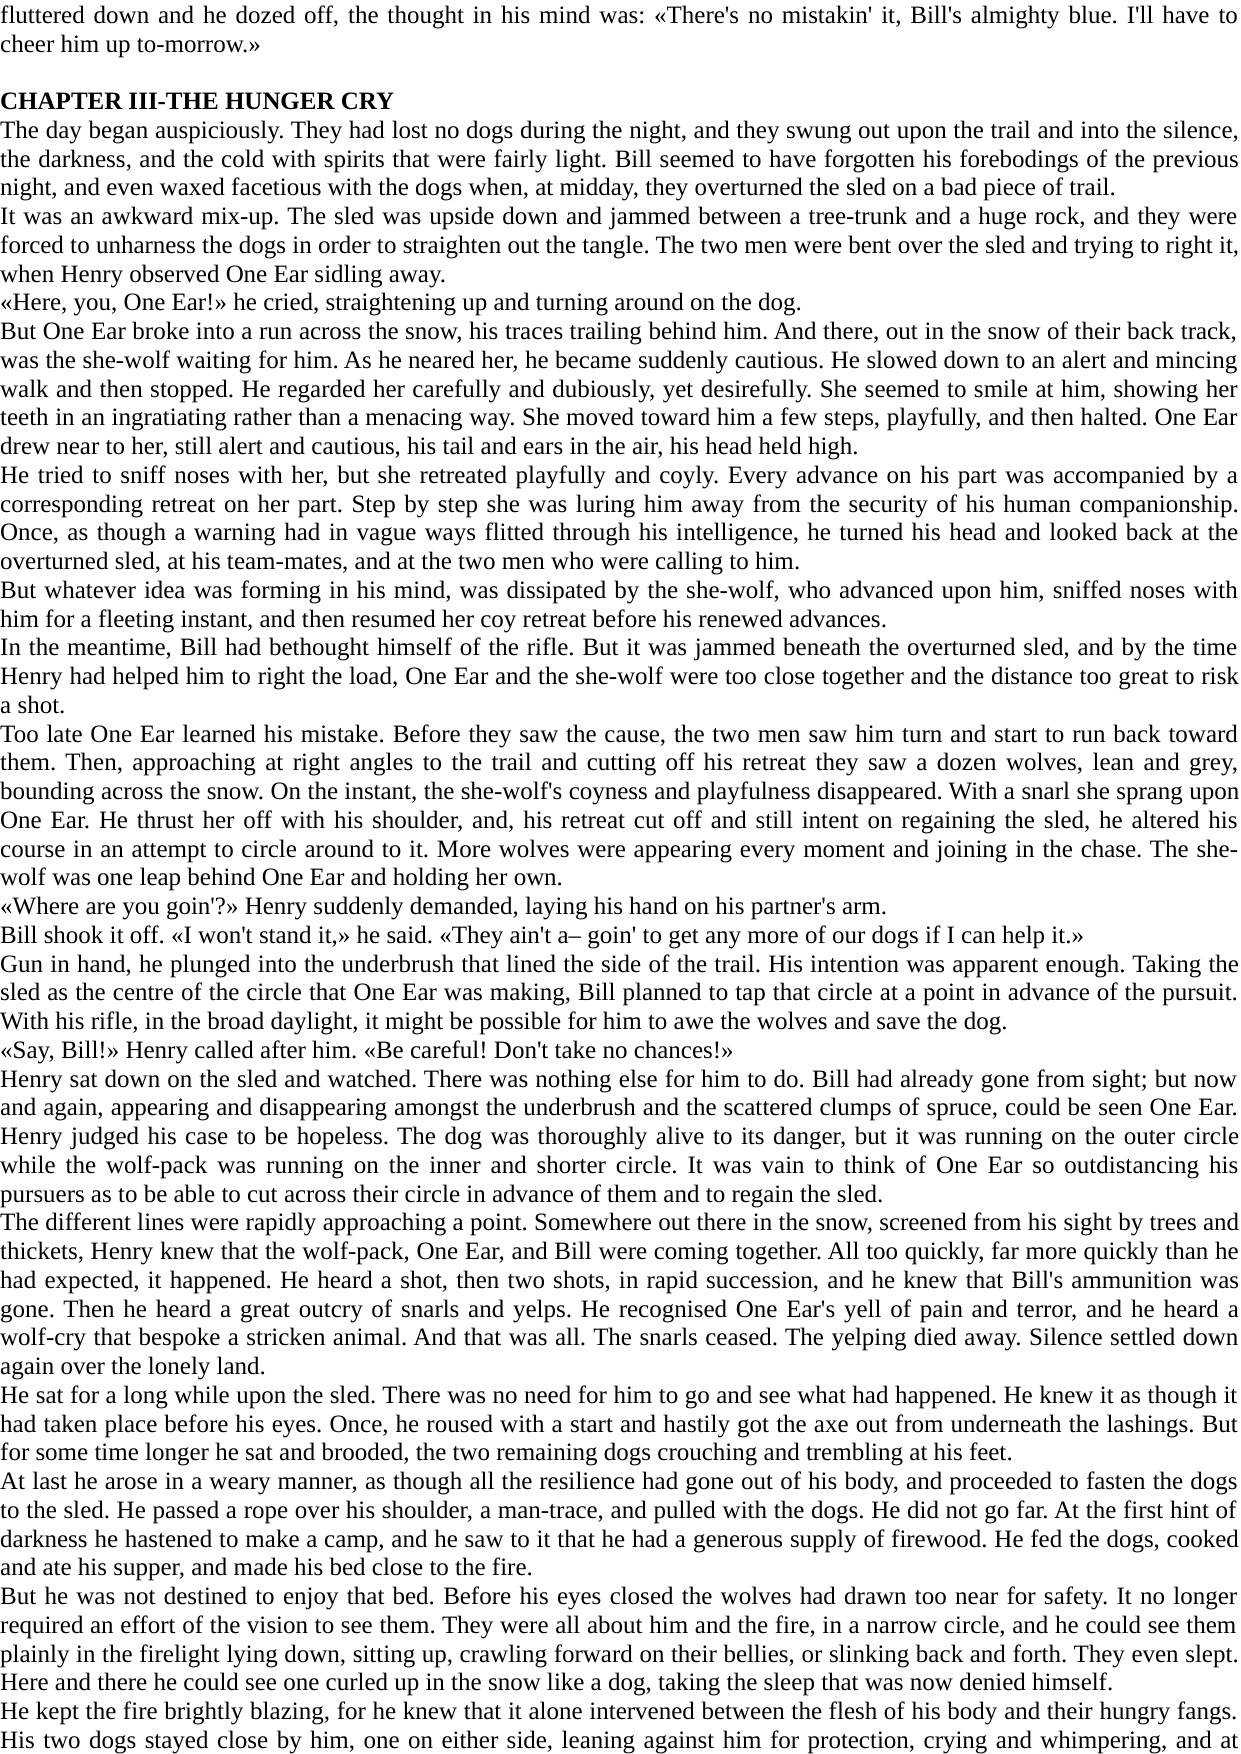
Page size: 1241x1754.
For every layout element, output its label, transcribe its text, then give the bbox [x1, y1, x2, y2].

text It was an awkward mix-up. The sled was upside down and jammed between a tree-trunk and a huge rock, and they were forced to unharness the dogs in order to straighten out the tangle. The two men were bent over the sled and trying to right it, when Henry observed One Ear sidling away. [0, 201, 1240, 287]
text But One Ear broke into a run across the snow, his traces trailing behind him. And there, out in the snow of their back track, was the she-wolf waiting for him. As he neared her, he became suddenly cautious. He slowed down to an alert and mincing walk and then stopped. He regarded her carefully and dubiously, yet desirefully. She seemed to smile at him, showing her teeth in an ingratiating rather than a menacing way. She moved toward him a few steps, playfully, and then halted. One Ear drew near to her, still alert and cautious, his tail and ears in the air, his head held high. [0, 316, 1240, 460]
text At last he arose in a weary manner, as though all the resilience had gone out of his body, and proceeded to fasten the dogs to the sled. He passed a rope over his shoulder, a man-trace, and pulled with the dogs. He did not go far. At the first hint of darkness he hastened to make a camp, and he saw to it that he had a generous supply of firewood. He fed the dogs, cooked and ate his supper, and made his bed close to the fire. [0, 1466, 1240, 1581]
text In the meantime, Bill had bethought himself of the rifle. But it was jammed beneath the overturned sled, and by the time Henry had helped him to right the load, One Ear and the she-wolf were too close together and the distance too great to risk a shot. [0, 632, 1240, 719]
text The day began auspiciously. They had lost no dogs during the night, and they swung out upon the trail and into the silence, the darkness, and the cold with spirits that were fairly light. Bill seemed to have forgotten his forebodings of the previous night, and even waxed facetious with the dogs when, at midday, they overturned the sled on a bad piece of trail. [0, 115, 1240, 201]
text «Where are you goin'?» Henry suddenly demanded, laying his hand on his partner's arm. [0, 891, 1240, 920]
text The different lines were rapidly approaching a point. Somewhere out there in the snow, screened from his sight by trees and thickets, Henry knew that the wolf-pack, One Ear, and Bill were coming together. All too quickly, far more quickly than he had expected, it happened. He heard a shot, then two shots, in rapid succession, and he knew that Bill's ammunition was gone. Then he heard a great outcry of snarls and yelps. He recognised One Ear's yell of pain and terror, and he heard a wolf-cry that bespoke a stricken animal. And that was all. The snarls ceased. The yelping died away. Silence settled down again over the lonely land. [0, 1207, 1240, 1380]
text Bill shook it off. «I won't stand it,» he said. «They ain't a– goin' to get any more of our dogs if I can help it.» [0, 920, 1240, 949]
text fluttered down and he dozed off, the thought in his mind was: «There's no mistakin' it, Bill's almighty blue. I'll have to cheer him up to-morrow.» [0, 0, 1240, 57]
text Henry sat down on the sled and watched. There was nothing else for him to do. Bill had already gone from sight; but now and again, appearing and disappearing amongst the underbrush and the scattered clumps of spruce, could be seen One Ear. Henry judged his case to be hopeless. The dog was thoroughly alive to its danger, but it was running on the outer circle while the wolf-pack was running on the inner and shorter circle. It was vain to think of One Ear so outdistancing his pursuers as to be able to cut across their circle in advance of them and to regain the sled. [0, 1064, 1240, 1207]
text Gun in hand, he plunged into the underbrush that lined the side of the trail. His intention was apparent enough. Taking the sled as the centre of the circle that One Ear was making, Bill planned to tap that circle at a point in advance of the pursuit. With his rifle, in the broad daylight, it might be possible for him to awe the wolves and save the dog. [0, 949, 1240, 1035]
subtitle CHAPTER III-THE HUNGER CRY [0, 86, 1240, 115]
text «Here, you, One Ear!» he cried, straightening up and turning around on the dog. [0, 287, 1240, 316]
text But he was not destined to enjoy that bed. Before his eyes closed the wolves had drawn too near for safety. It no longer required an effort of the vision to see them. They were all about him and the fire, in a narrow circle, and he could see them plainly in the firelight lying down, sitting up, crawling forward on their bellies, or slinking back and forth. They even slept. Here and there he could see one curled up in the snow like a dog, taking the sleep that was now denied himself. [0, 1581, 1240, 1696]
text «Say, Bill!» Henry called after him. «Be careful! Don't take no chances!» [0, 1035, 1240, 1064]
text He sat for a long while upon the sled. There was no need for him to go and see what had happened. He knew it as though it had taken place before his eyes. Once, he roused with a start and hastily got the axe out from underneath the lashings. But for some time longer he sat and brooded, the two remaining dogs crouching and trembling at his feet. [0, 1380, 1240, 1466]
text Too late One Ear learned his mistake. Before they saw the cause, the two men saw him turn and start to run back toward them. Then, approaching at right angles to the trail and cutting off his retreat they saw a dozen wolves, lean and grey, bounding across the snow. On the instant, the she-wolf's coyness and playfulness disappeared. With a snarl she sprang upon One Ear. He thrust her off with his shoulder, and, his retreat cut off and still intent on regaining the sled, he altered his course in an attempt to circle around to it. More wolves were appearing every moment and joining in the chase. The she-wolf was one leap behind One Ear and holding her own. [0, 719, 1240, 891]
text He kept the fire brightly blazing, for he knew that it alone intervened between the flesh of his body and their hungry fangs. His two dogs stayed close by him, one on either side, leaning against him for protection, crying and whimpering, and at [0, 1696, 1240, 1754]
text He tried to sniff noses with her, but she retreated playfully and coyly. Every advance on his part was accompanied by a corresponding retreat on her part. Step by step she was luring him away from the security of his human companionship. Once, as though a warning had in vague ways flitted through his intelligence, he turned his head and looked back at the overturned sled, at his team-mates, and at the two men who were calling to him. [0, 460, 1240, 575]
text But whatever idea was forming in his mind, was dissipated by the she-wolf, who advanced upon him, sniffed noses with him for a fleeting instant, and then resumed her coy retreat before his renewed advances. [0, 575, 1240, 632]
